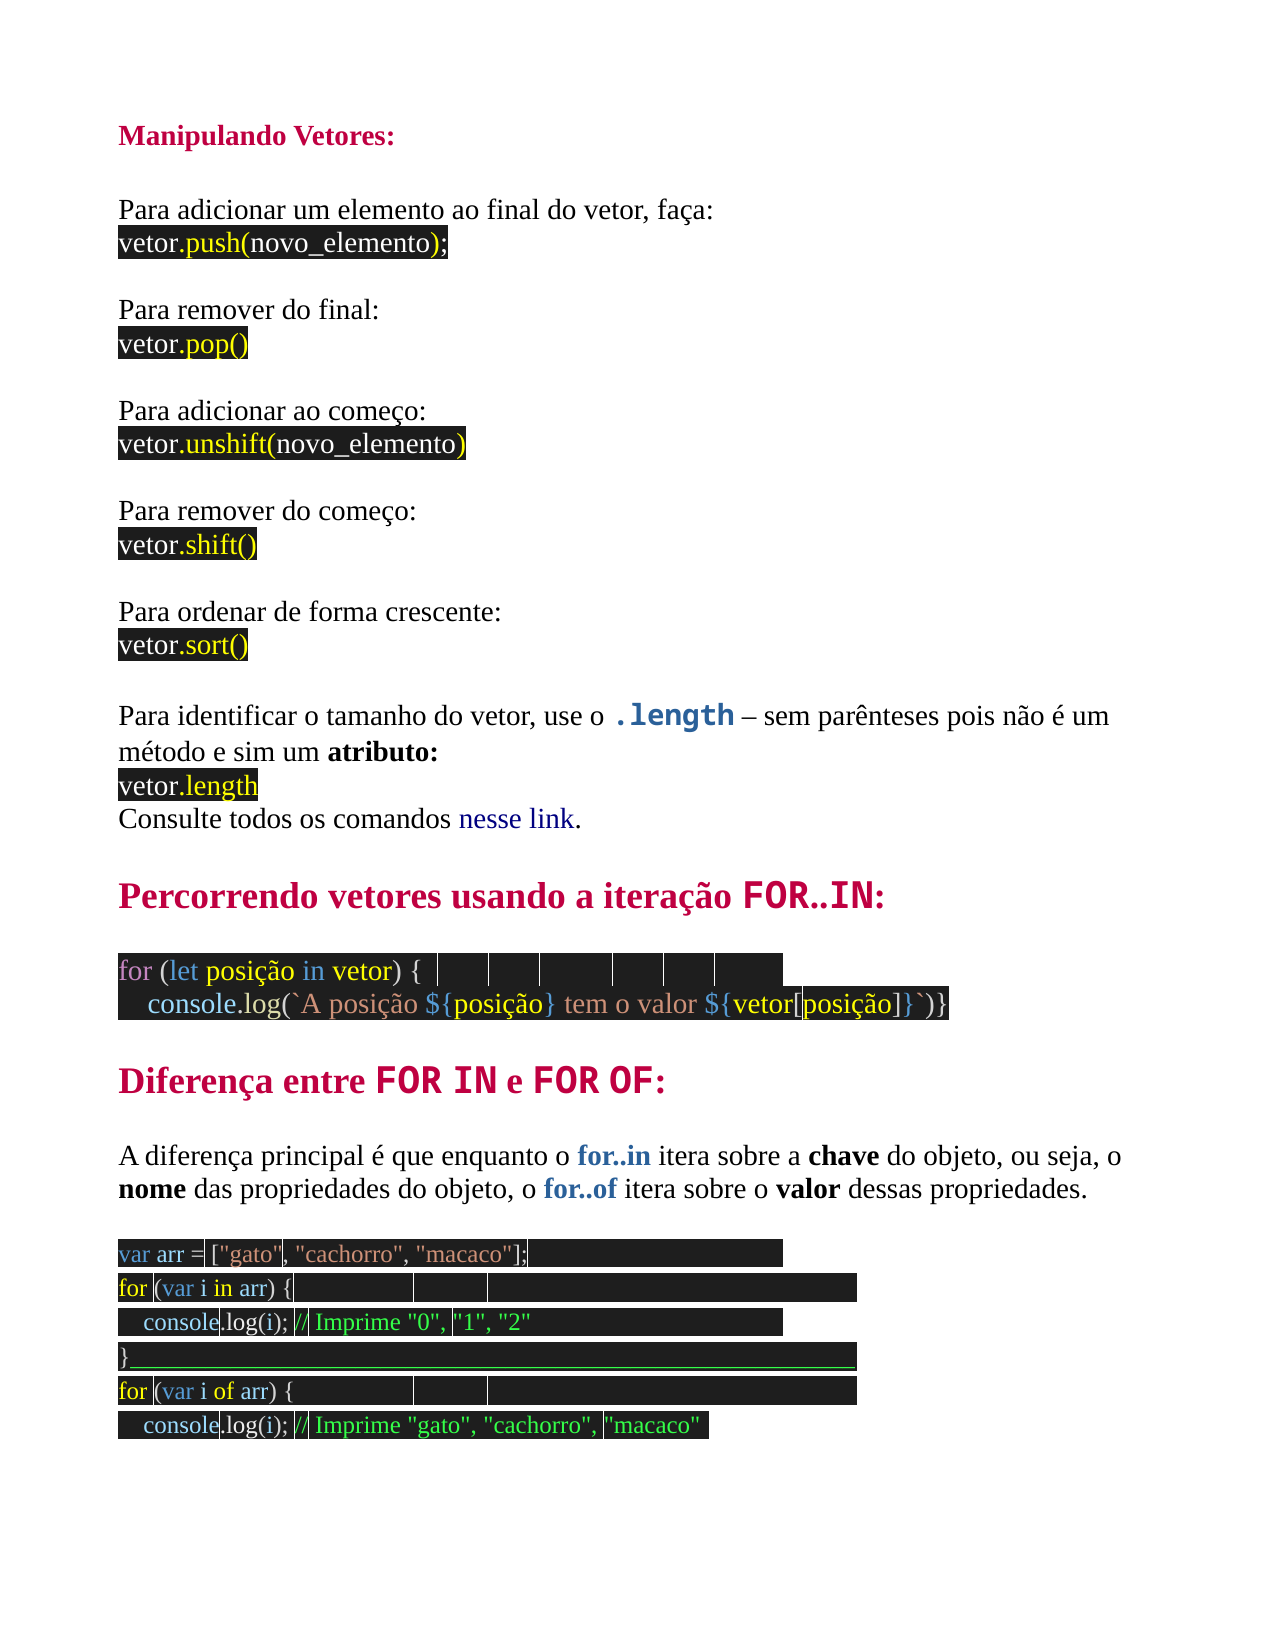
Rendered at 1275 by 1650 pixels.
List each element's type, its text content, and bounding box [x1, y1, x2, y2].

text }__________________________________________________________ [118, 1336, 1181, 1371]
text Para ordenar de forma crescente: [118, 594, 1181, 627]
text for (var i in arr) { [118, 1267, 1181, 1302]
text for (let posição in vetor) { [118, 953, 1181, 986]
text A diferença principal é que enquanto o for..in itera sobre a chave do objeto, ou seja, o nome das propriedades do objeto, o for..of itera sobre o valor dessas propriedades. [118, 1138, 1181, 1205]
text console.log(i); // Imprime "gato", "cachorro", "macaco" [118, 1405, 1181, 1439]
text Para remover do começo: [118, 493, 1181, 527]
text console.log(`A posição ${posição} tem o valor ${vetor[posição]}`)} [118, 986, 1181, 1020]
text Para identificar o tamanho do vetor, use o .length – sem parênteses pois não é um método e sim um atributo: [118, 694, 1181, 768]
text vetor.push(novo_elemento); [118, 225, 1181, 259]
text Consulte todos os comandos nesse link. [118, 801, 1181, 835]
subtitle Manipulando Vetores: [118, 118, 1181, 152]
text Para remover do final: [118, 292, 1181, 326]
text vetor.unshift(novo_elemento) [118, 426, 1181, 460]
text Para adicionar ao começo: [118, 393, 1181, 426]
text vetor.shift() [118, 527, 1181, 560]
text Diferença entre FOR IN e FOR OF: [118, 1053, 1181, 1104]
text vetor.pop() [118, 326, 1181, 359]
text vetor.sort() [118, 627, 1181, 661]
text for (var i of arr) { [118, 1371, 1181, 1405]
text console.log(i); // Imprime "0", "1", "2" [118, 1302, 1181, 1336]
text Percorrendo vetores usando a iteração FOR..IN: [118, 868, 1181, 919]
text vetor.length [118, 768, 1181, 801]
text var arr = ["gato", "cachorro", "macaco"]; [118, 1239, 1181, 1267]
text Para adicionar um elemento ao final do vetor, faça: [118, 192, 1181, 225]
